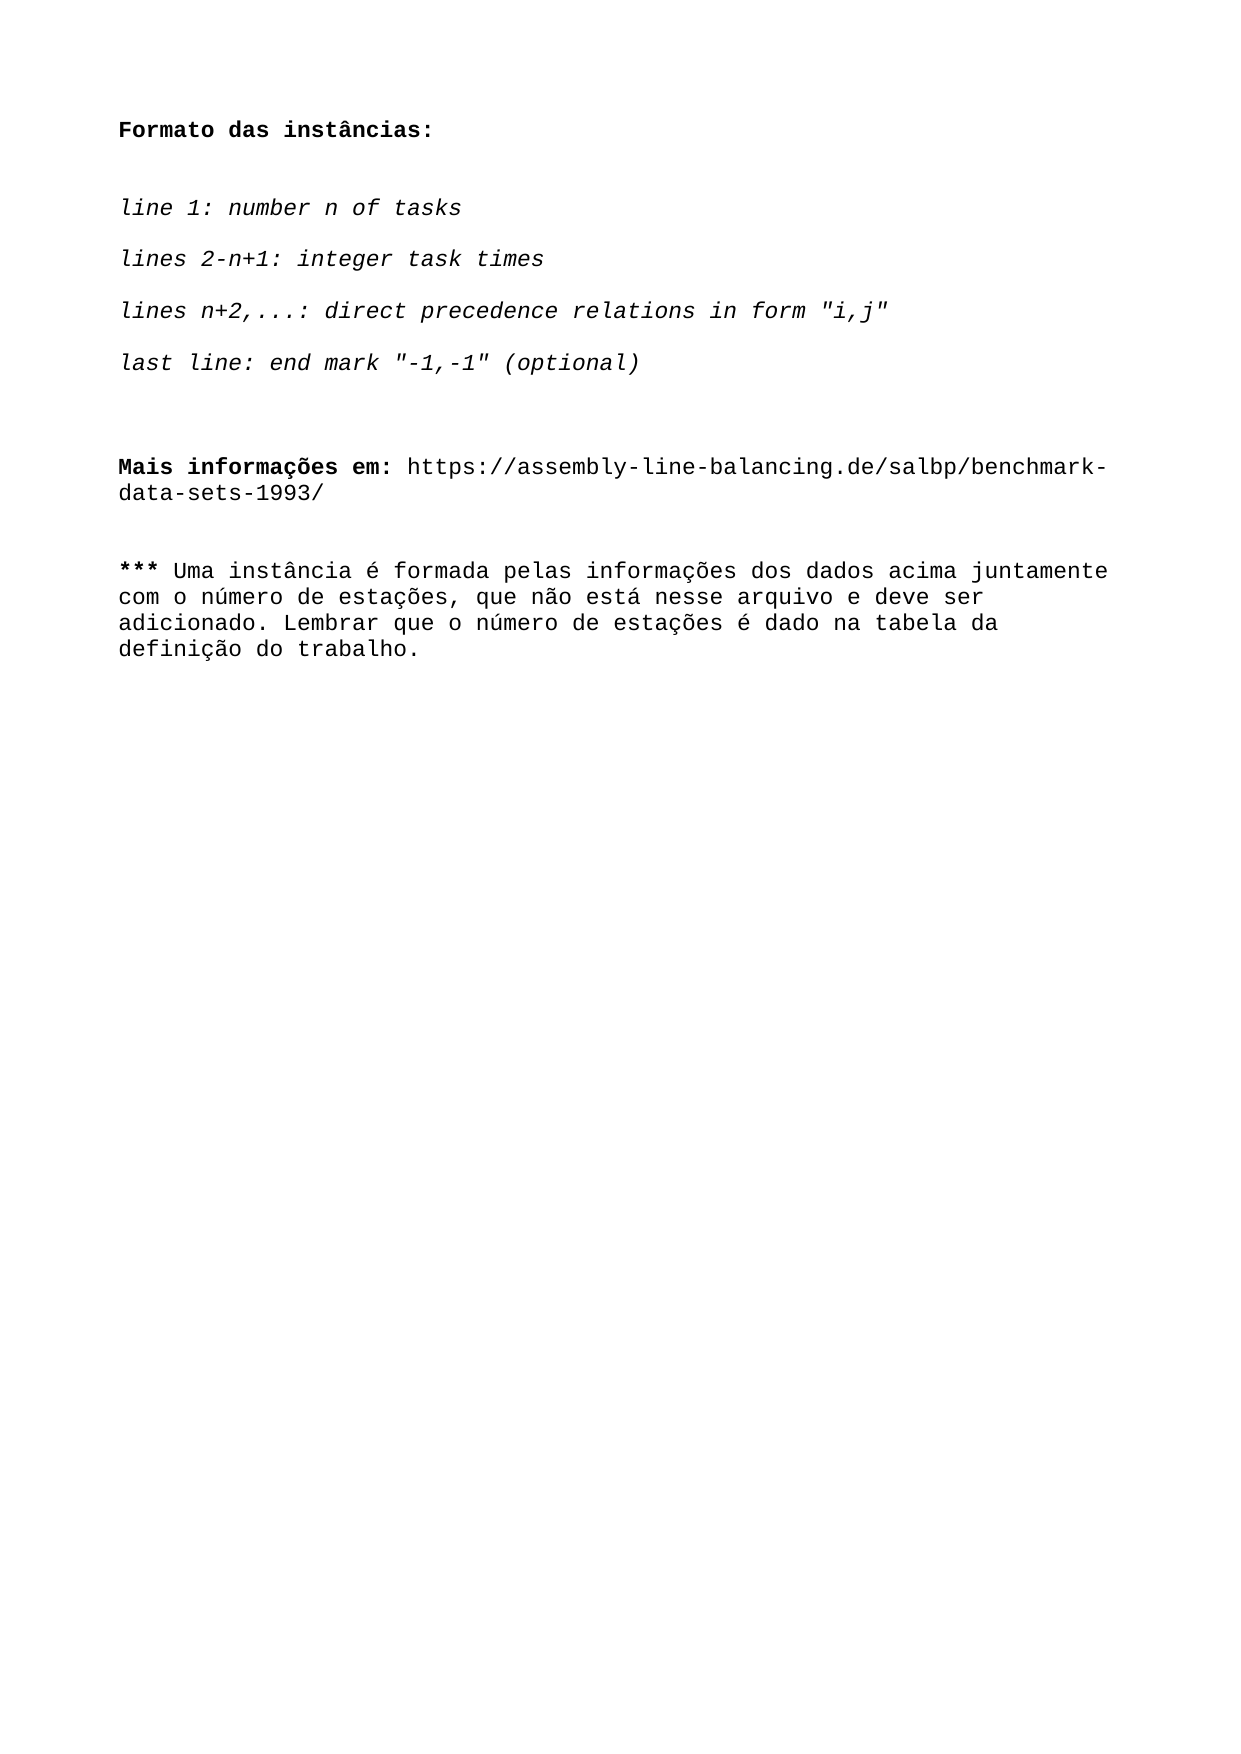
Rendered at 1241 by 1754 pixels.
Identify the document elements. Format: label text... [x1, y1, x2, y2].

text Mais informações em: https://assembly-line-balancing.de/salbp/benchmark-data-sets-1993/ [118, 455, 1122, 507]
text lines 2-n+1: integer task times [118, 248, 1122, 274]
text *** Uma instância é formada pelas informações dos dados acima juntamente com o número de estações, que não está nesse arquivo e deve ser adicionado. Lembrar que o número de estações é dado na tabela da definição do trabalho. [118, 559, 1122, 663]
text Formato das instâncias: [118, 118, 1122, 144]
text lines n+2,...: direct precedence relations in form "i,j" [118, 300, 1122, 326]
text last line: end mark "-1,-1" (optional) [118, 352, 1122, 377]
text line 1: number n of tasks [118, 196, 1122, 222]
